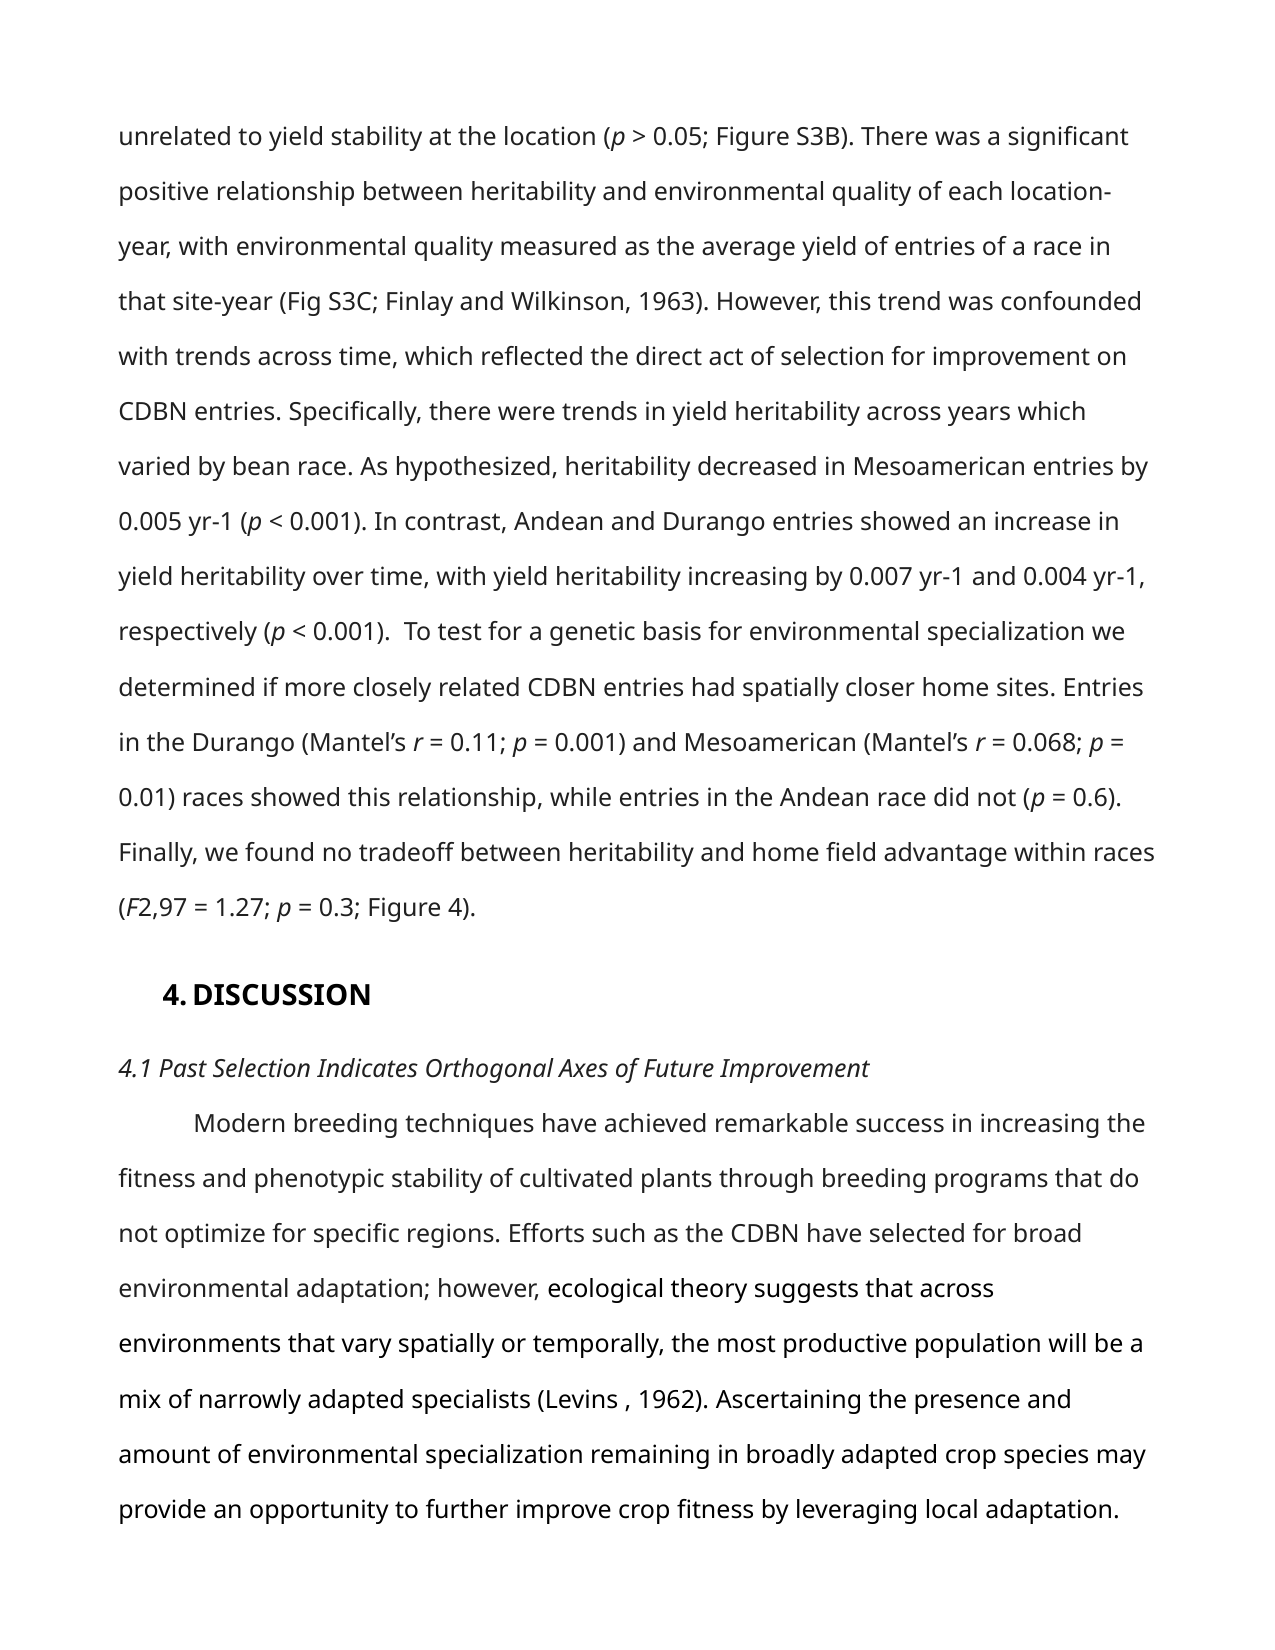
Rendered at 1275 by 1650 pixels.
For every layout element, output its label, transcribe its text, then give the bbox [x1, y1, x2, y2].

subtitle DISCUSSION [162, 974, 1157, 1013]
text 4.1 Past Selection Indicates Orthogonal Axes of Future Improvement [118, 1051, 1157, 1085]
text Modern breeding techniques have achieved remarkable success in increasing the fitness and phenotypic stability of cultivated plants through breeding programs that do not optimize for specific regions. Efforts such as the CDBN have selected for broad environmental adaptation; however, ecological theory suggests that across environments that vary spatially or temporally, the most productive population will be a mix of narrowly adapted specialists (Levins , 1962). Ascertaining the presence and amount of environmental specialization remaining in broadly adapted crop species may provide an opportunity to further improve crop fitness by leveraging local adaptation. [118, 1106, 1157, 1526]
text unrelated to yield stability at the location (p > 0.05; Figure S3B). There was a significant positive relationship between heritability and environmental quality of each location-year, with environmental quality measured as the average yield of entries of a race in that site-year (Fig S3C; Finlay and Wilkinson, 1963). However, this trend was confounded with trends across time, which reflected the direct act of selection for improvement on CDBN entries. Specifically, there were trends in yield heritability across years which varied by bean race. As hypothesized, heritability decreased in Mesoamerican entries by 0.005 yr-1 (p < 0.001). In contrast, Andean and Durango entries showed an increase in yield heritability over time, with yield heritability increasing by 0.007 yr-1 and 0.004 yr-1, respectively (p < 0.001). To test for a genetic basis for environmental specialization we determined if more closely related CDBN entries had spatially closer home sites. Entries in the Durango (Mantel’s r = 0.11; p = 0.001) and Mesoamerican (Mantel’s r = 0.068; p = 0.01) races showed this relationship, while entries in the Andean race did not (p = 0.6). Finally, we found no tradeoff between heritability and home field advantage within races (F2,97 = 1.27; p = 0.3; Figure 4). [118, 118, 1157, 924]
